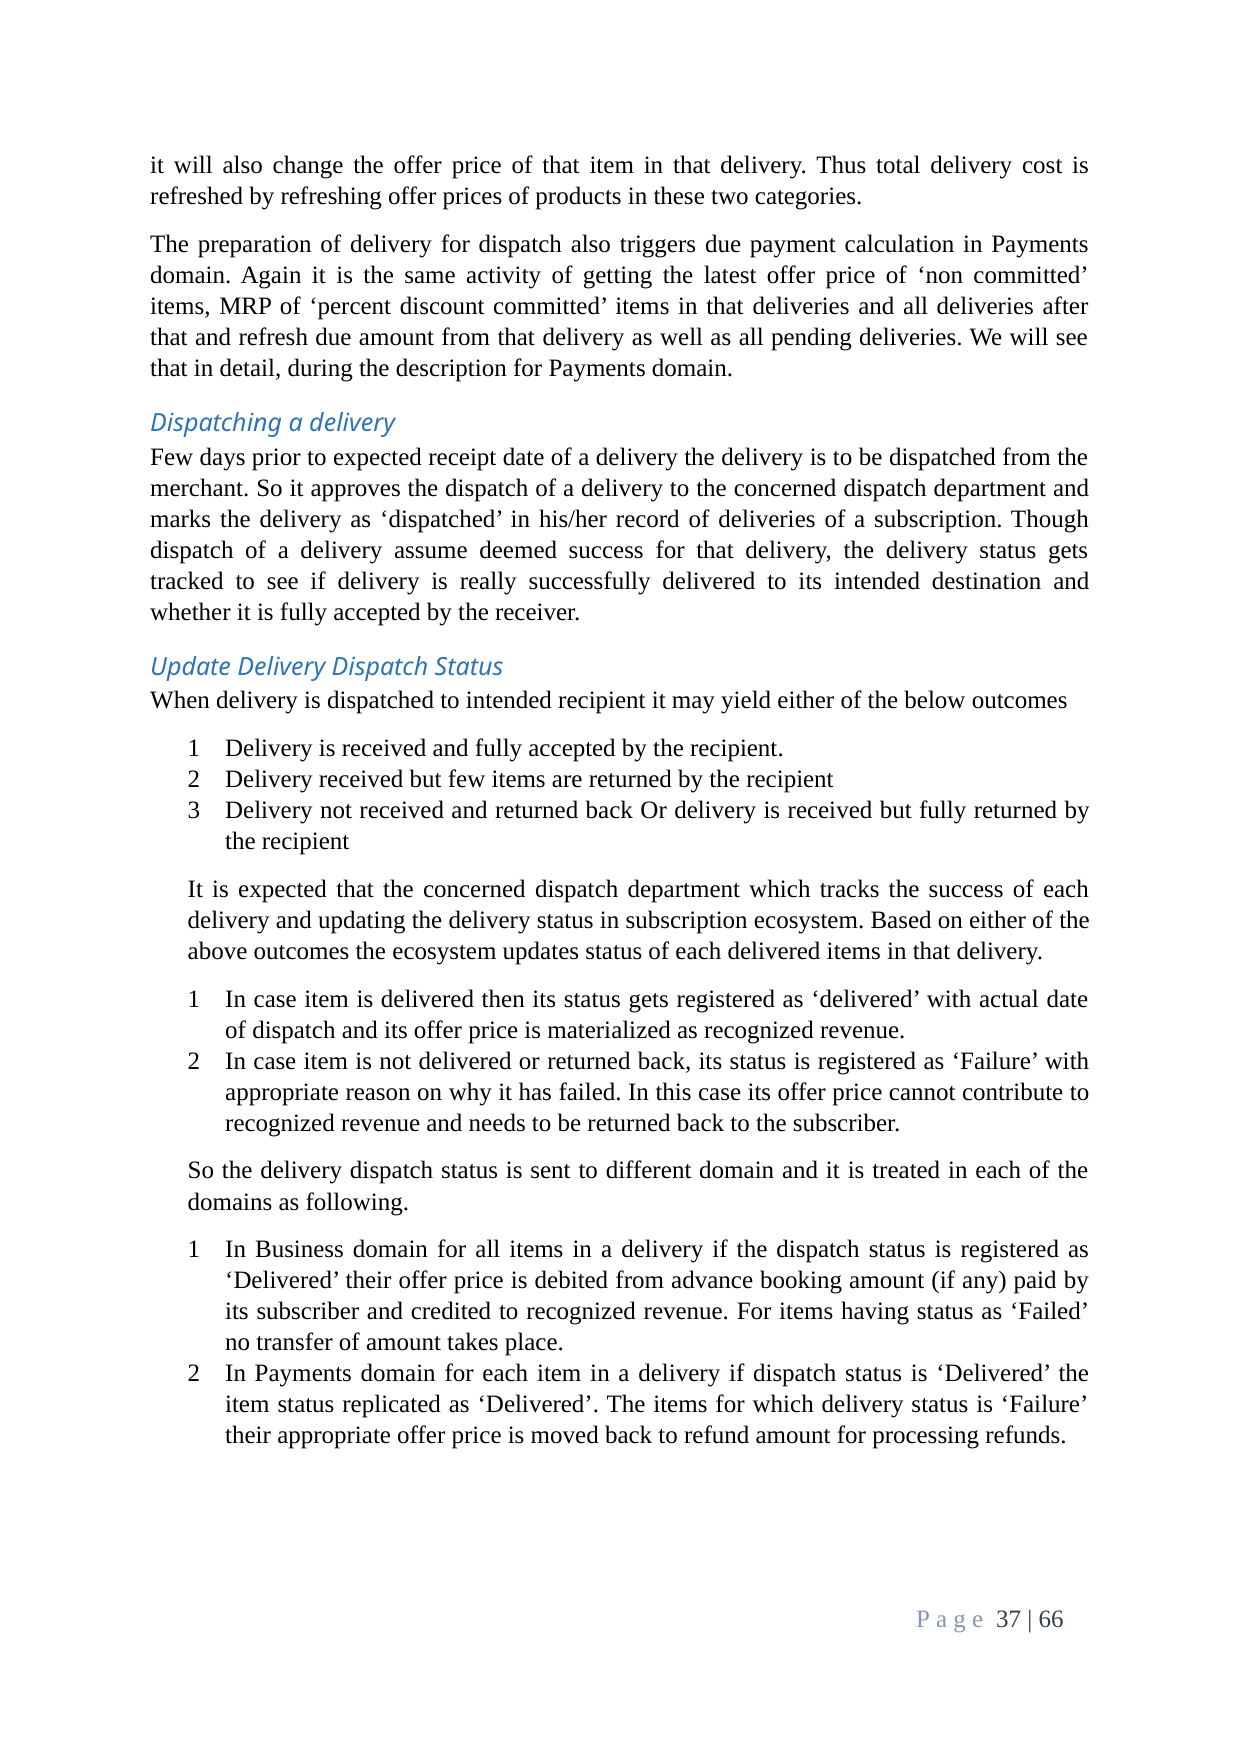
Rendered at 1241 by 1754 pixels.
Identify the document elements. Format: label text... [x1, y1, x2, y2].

list Delivery is received and fully accepted by the recipient. [187, 733, 1090, 762]
list In case item is delivered then its status gets registered as ‘delivered’ with actual date of dispatch and its offer price is materialized as recognized revenue. [187, 984, 1090, 1043]
list Delivery not received and returned back Or delivery is received but fully returned by the recipient [187, 795, 1090, 855]
text Few days prior to expected receipt date of a delivery the delivery is to be dispatched from the merchant. So it approves the dispatch of a delivery to the concerned dispatch department and marks the delivery as ‘dispatched’ in his/her record of deliveries of a subscription. Though dispatch of a delivery assume deemed success for that delivery, the delivery status gets tracked to see if delivery is really successfully delivered to its intended destination and whether it is fully accepted by the receiver. [150, 442, 1090, 626]
list In Business domain for all items in a delivery if the dispatch status is registered as ‘Delivered’ their offer price is debited from advance booking amount (if any) paid by its subscriber and credited to recognized revenue. For items having status as ‘Failed’ no transfer of amount takes place. [187, 1234, 1090, 1356]
text The preparation of delivery for dispatch also triggers due payment calculation in Payments domain. Again it is the same activity of getting the latest offer price of ‘non committed’ items, MRP of ‘percent discount committed’ items in that deliveries and all deliveries after that and refresh due amount from that delivery as well as all pending deliveries. We will see that in detail, during the description for Payments domain. [150, 229, 1090, 382]
subtitle Dispatching a delivery [150, 405, 1090, 439]
text So the delivery dispatch status is sent to different domain and it is treated in each of the domains as following. [187, 1156, 1090, 1215]
text When delivery is dispatched to intended recipient it may yield either of the below outcomes [150, 685, 1090, 714]
list In case item is not delivered or returned back, its status is registered as ‘Failure’ with appropriate reason on why it has failed. In this case its offer price cannot contribute to recognized revenue and needs to be returned back to the subscriber. [187, 1046, 1090, 1137]
text it will also change the offer price of that item in that delivery. Thus total delivery cost is refreshed by refreshing offer prices of products in these two categories. [150, 150, 1090, 210]
subtitle Update Delivery Dispatch Status [150, 649, 1090, 683]
text It is expected that the concerned dispatch department which tracks the success of each delivery and updating the delivery status in subscription ecosystem. Based on either of the above outcomes the ecosystem updates status of each delivered items in that delivery. [187, 874, 1090, 965]
list Delivery received but few items are returned by the recipient [187, 764, 1090, 793]
list In Payments domain for each item in a delivery if dispatch status is ‘Delivered’ the item status replicated as ‘Delivered’. The items for which delivery status is ‘Failure’ their appropriate offer price is moved back to refund amount for processing refunds. [187, 1358, 1090, 1449]
